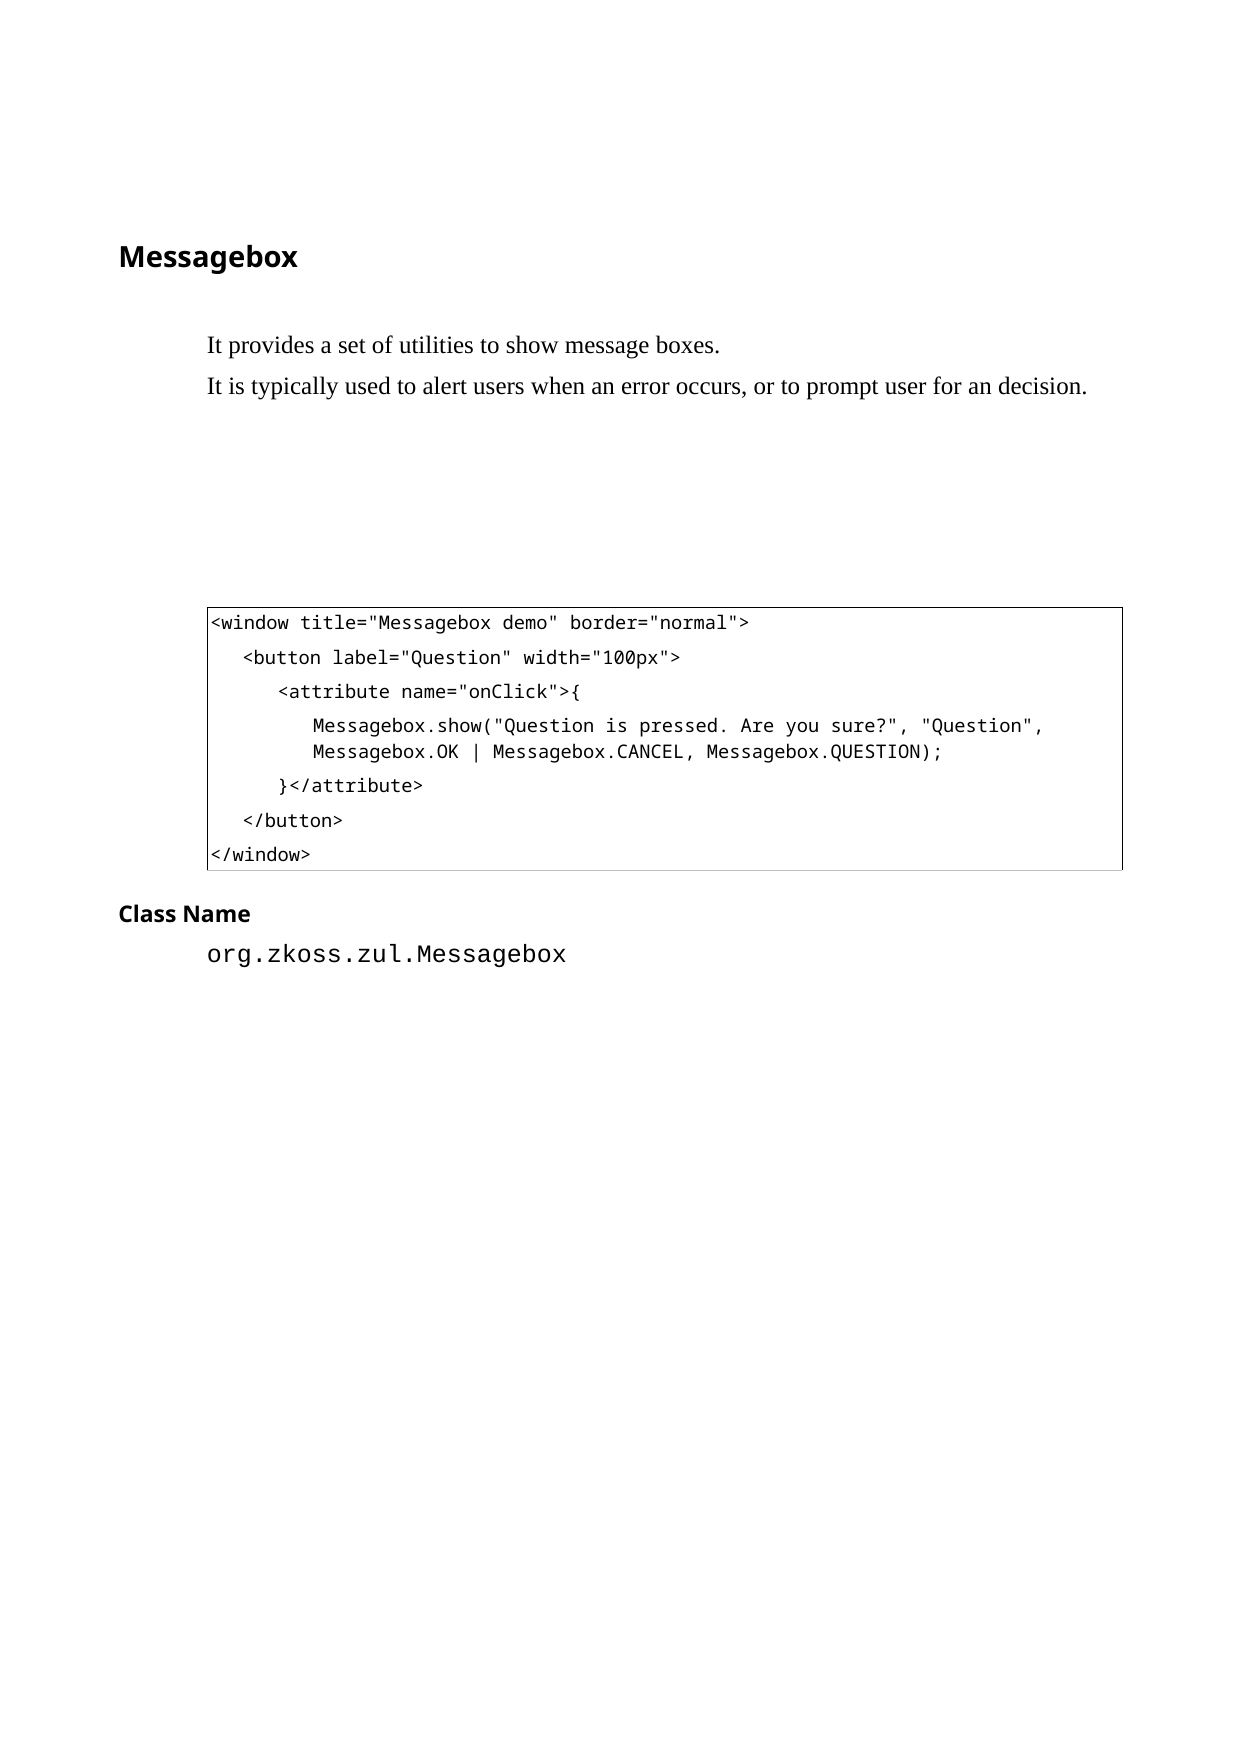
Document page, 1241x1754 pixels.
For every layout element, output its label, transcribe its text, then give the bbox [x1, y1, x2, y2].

subtitle Class Name [118, 898, 1122, 929]
text <window title="Messagebox demo" border="normal"> [208, 608, 1122, 635]
text Messagebox.show("Question is pressed. Are you sure?", "Question", Messagebox.OK | Messagebox.CANCEL, Messagebox.QUESTION); [208, 710, 1122, 764]
subtitle Messagebox [118, 237, 1122, 276]
text It provides a set of utilities to show message boxes. [207, 330, 1122, 359]
text It is typically used to alert users when an error occurs, or to prompt user for an decision. [207, 371, 1122, 400]
text </window> [208, 838, 1122, 870]
text <button label="Question" width="100px"> [208, 641, 1122, 669]
text org.zkoss.zul.Messagebox [207, 942, 1122, 970]
text </button> [208, 804, 1122, 832]
text }</attribute> [208, 769, 1122, 798]
text <attribute name="onClick">{ [208, 675, 1122, 704]
